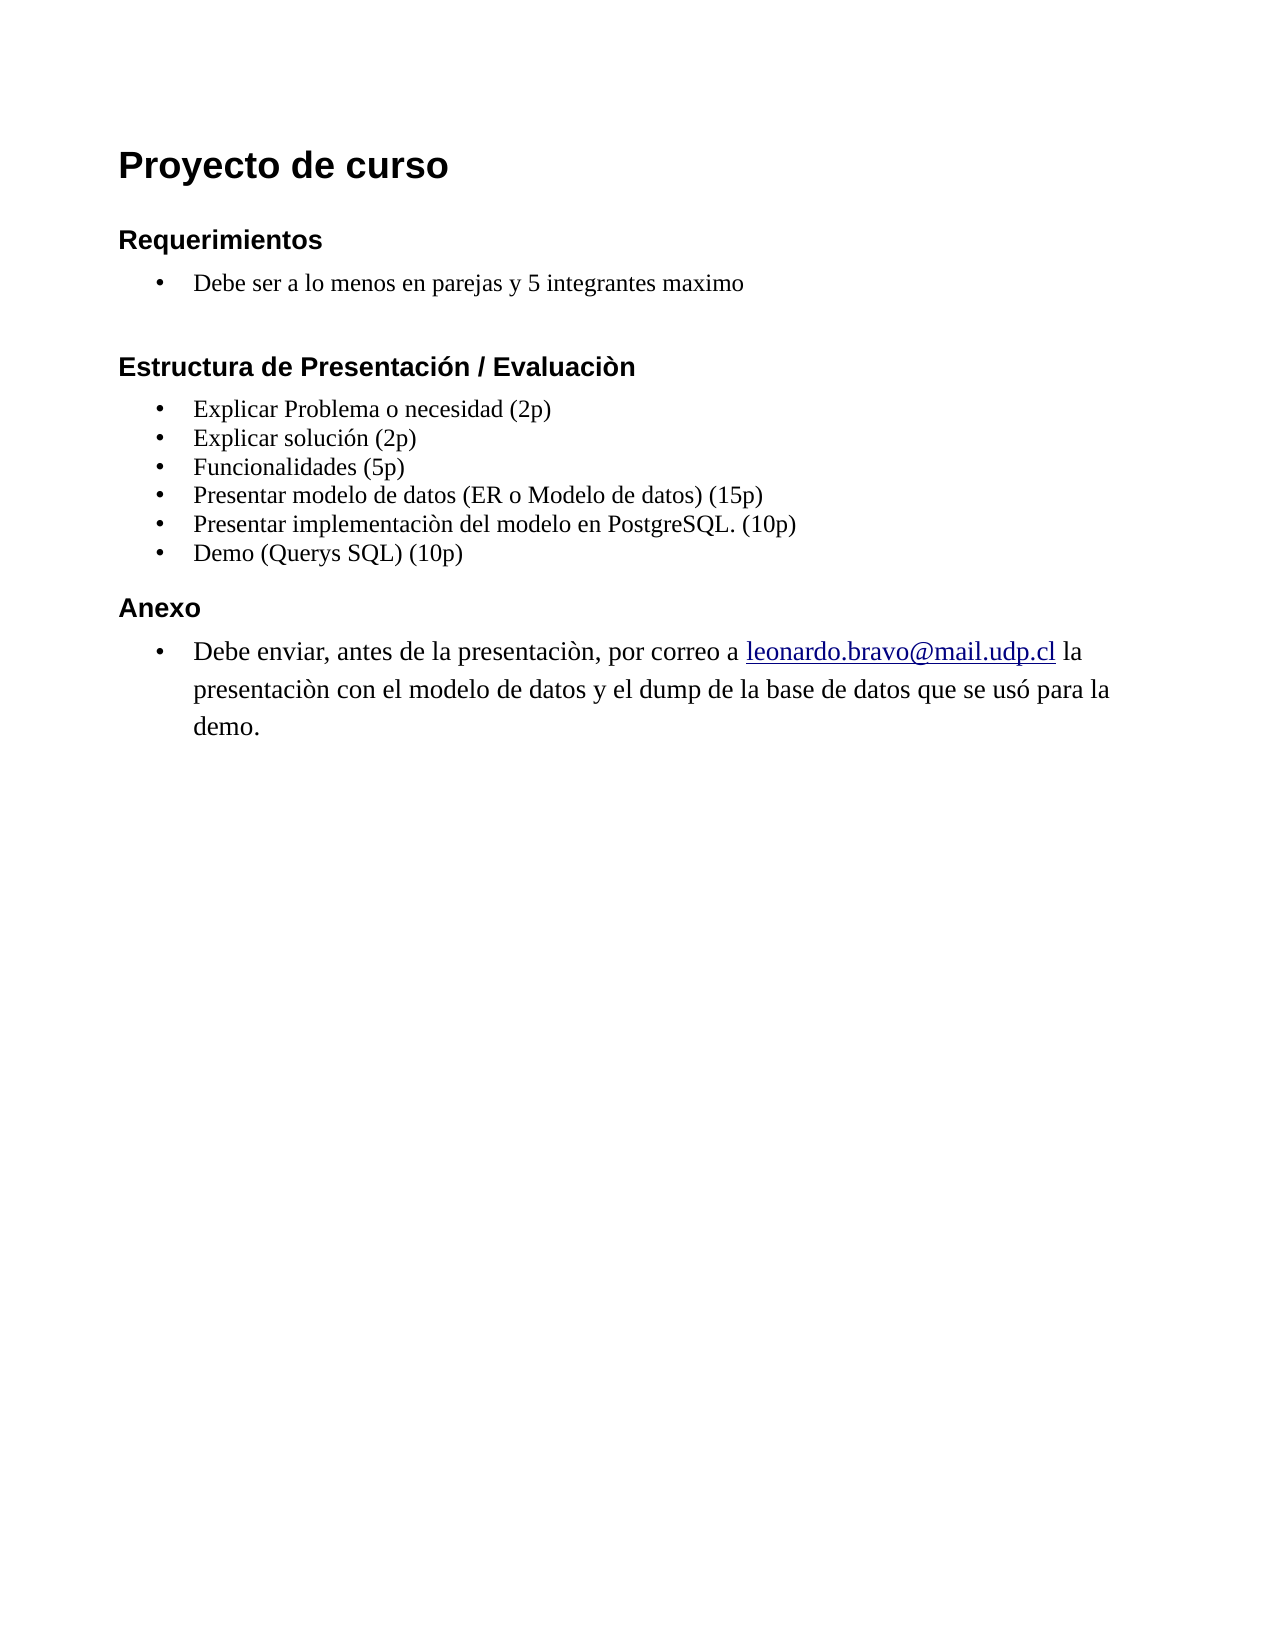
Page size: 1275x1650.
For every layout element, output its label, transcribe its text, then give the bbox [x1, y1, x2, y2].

list Debe enviar, antes de la presentaciòn, por correo a leonardo.bravo@mail.udp.cl la presentaciòn con el modelo de datos y el dump de la base de datos que se usó para la demo. [156, 636, 1157, 741]
subtitle Anexo [118, 592, 1157, 623]
subtitle Proyecto de curso [118, 143, 1157, 187]
list Funcionalidades (5p) [156, 452, 1157, 481]
list Presentar modelo de datos (ER o Modelo de datos) (15p) [156, 481, 1157, 509]
list Presentar implementaciòn del modelo en PostgreSQL. (10p) [156, 509, 1157, 538]
list Debe ser a lo menos en parejas y 5 integrantes maximo [156, 268, 1157, 297]
list Demo (Querys SQL) (10p) [156, 538, 1157, 567]
list Explicar Problema o necesidad (2p) [156, 394, 1157, 423]
list Explicar solución (2p) [156, 423, 1157, 452]
subtitle Estructura de Presentación / Evaluaciòn [118, 351, 1157, 382]
subtitle Requerimientos [118, 224, 1157, 256]
